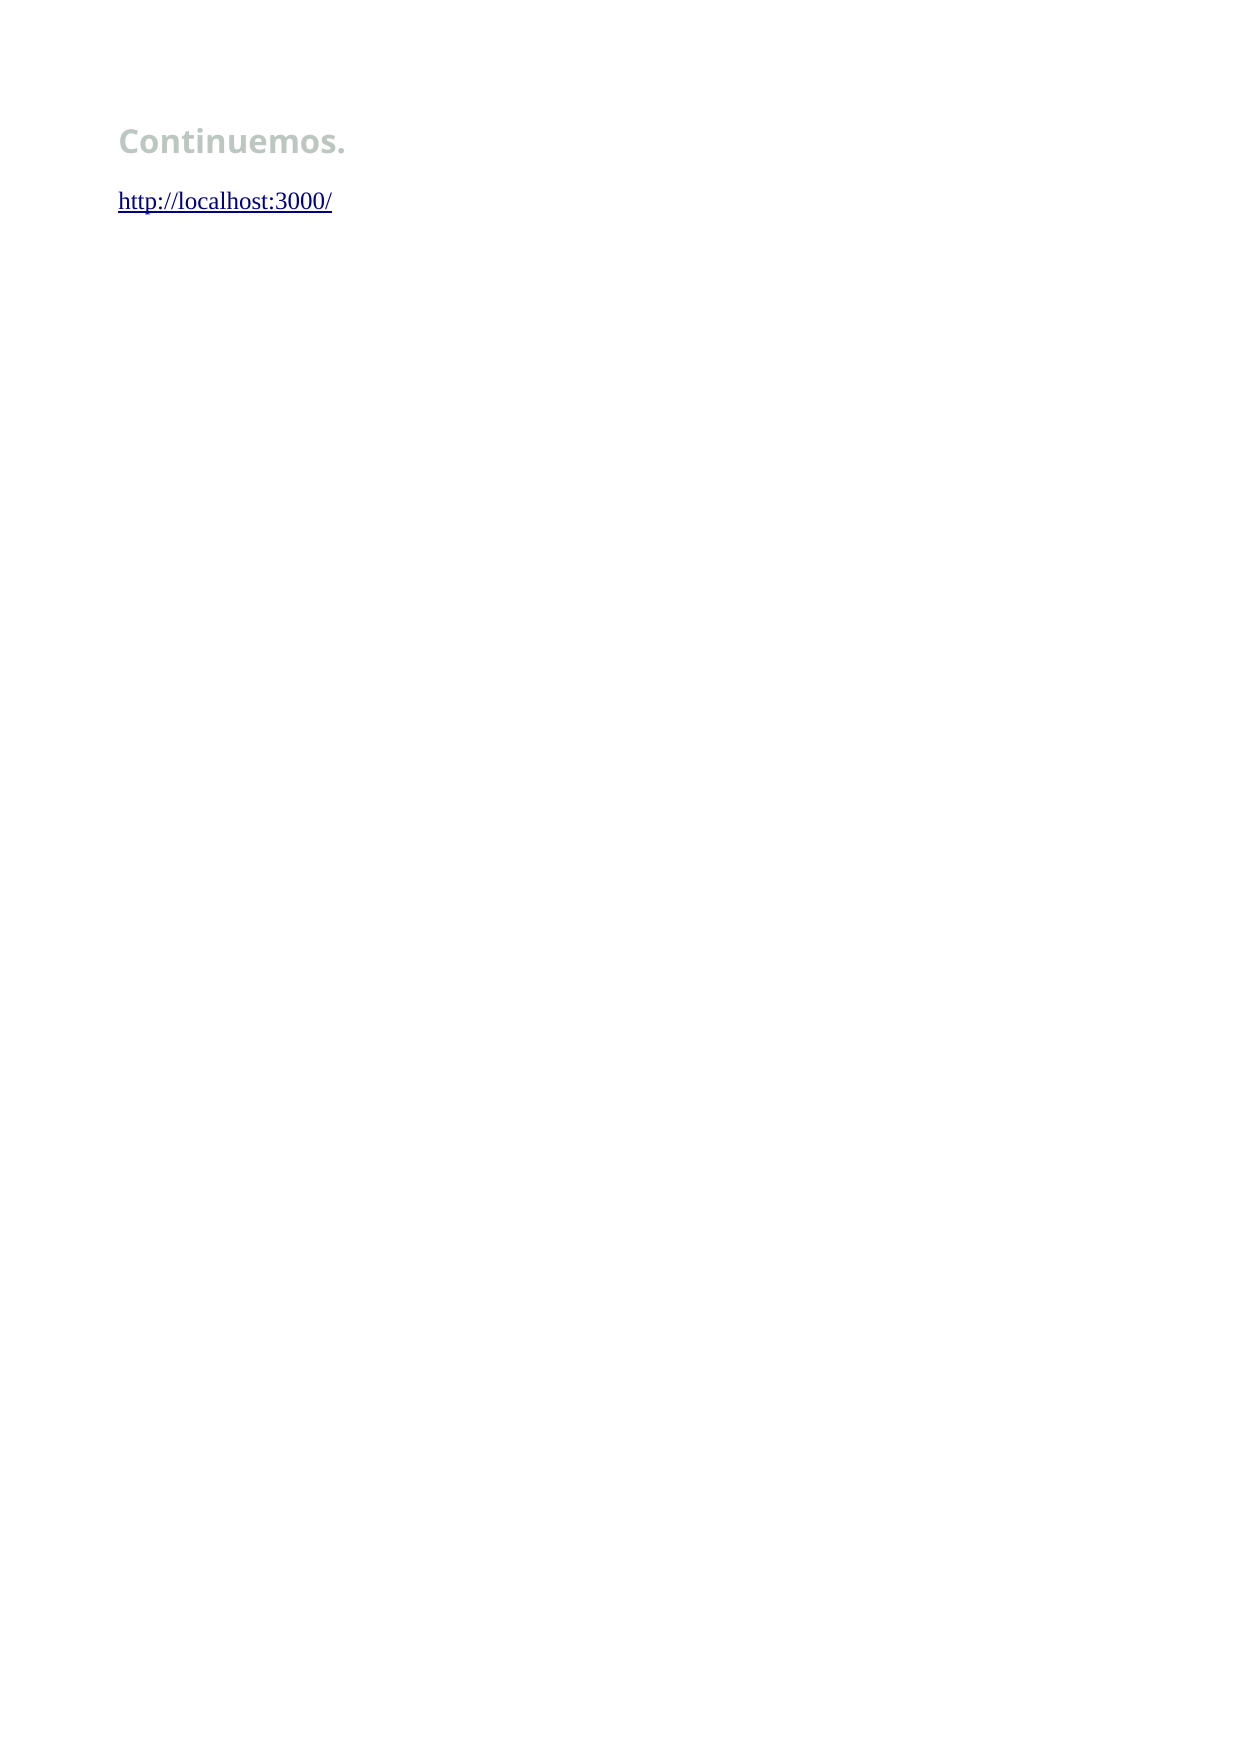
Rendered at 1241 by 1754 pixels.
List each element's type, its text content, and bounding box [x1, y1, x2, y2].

text http://localhost:3000/ [118, 186, 1122, 215]
text Continuemos. [118, 118, 1122, 163]
